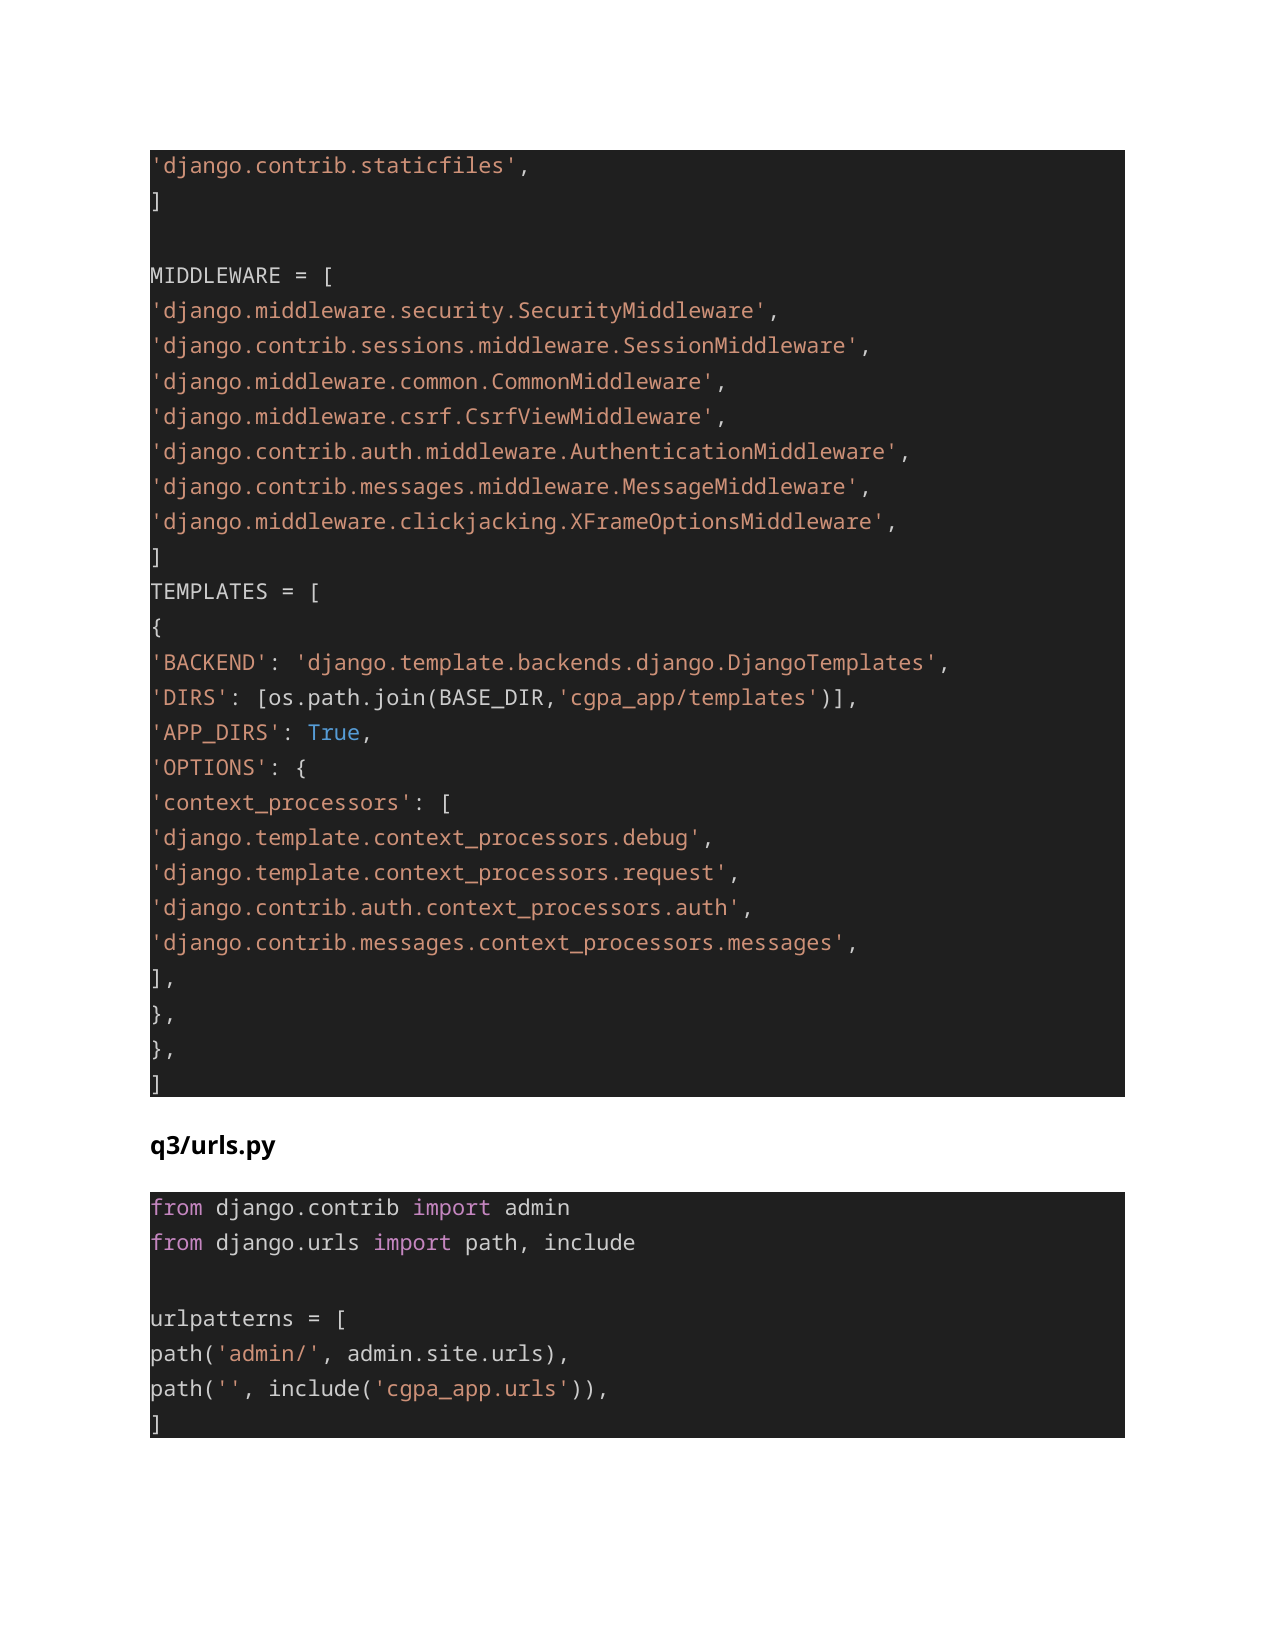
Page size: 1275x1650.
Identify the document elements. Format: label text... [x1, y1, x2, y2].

text q3/urls.py [150, 1128, 1125, 1162]
text TEMPLATES = [ [150, 576, 1125, 606]
text 'DIRS': [os.path.join(BASE_DIR,'cgpa_app/templates')], [150, 682, 1125, 711]
text 'django.middleware.csrf.CsrfViewMiddleware', [150, 401, 1125, 431]
text from django.contrib import admin [150, 1192, 1125, 1222]
text path('admin/', admin.site.urls), [150, 1338, 1125, 1367]
text ] [150, 185, 1125, 215]
text 'django.middleware.common.CommonMiddleware', [150, 366, 1125, 395]
text 'APP_DIRS': True, [150, 717, 1125, 746]
text 'django.middleware.clickjacking.XFrameOptionsMiddleware', [150, 506, 1125, 536]
text 'OPTIONS': { [150, 752, 1125, 782]
text 'django.contrib.auth.middleware.AuthenticationMiddleware', [150, 436, 1125, 466]
text path('', include('cgpa_app.urls')), [150, 1373, 1125, 1403]
text 'django.contrib.sessions.middleware.SessionMiddleware', [150, 331, 1125, 360]
text ] [150, 1068, 1125, 1097]
text urlpatterns = [ [150, 1303, 1125, 1332]
text 'django.template.context_processors.request', [150, 857, 1125, 887]
text 'django.template.context_processors.debug', [150, 822, 1125, 852]
text }, [150, 997, 1125, 1027]
text 'BACKEND': 'django.template.backends.django.DjangoTemplates', [150, 646, 1125, 676]
text 'context_processors': [ [150, 787, 1125, 817]
text from django.urls import path, include [150, 1227, 1125, 1257]
text 'django.contrib.messages.middleware.MessageMiddleware', [150, 471, 1125, 501]
text ] [150, 541, 1125, 571]
text ], [150, 962, 1125, 992]
text ] [150, 1408, 1125, 1438]
text 'django.contrib.staticfiles', [150, 150, 1125, 180]
text { [150, 611, 1125, 641]
text 'django.middleware.security.SecurityMiddleware', [150, 295, 1125, 325]
text 'django.contrib.auth.context_processors.auth', [150, 892, 1125, 922]
text }, [150, 1033, 1125, 1062]
text 'django.contrib.messages.context_processors.messages', [150, 927, 1125, 957]
text MIDDLEWARE = [ [150, 260, 1125, 290]
